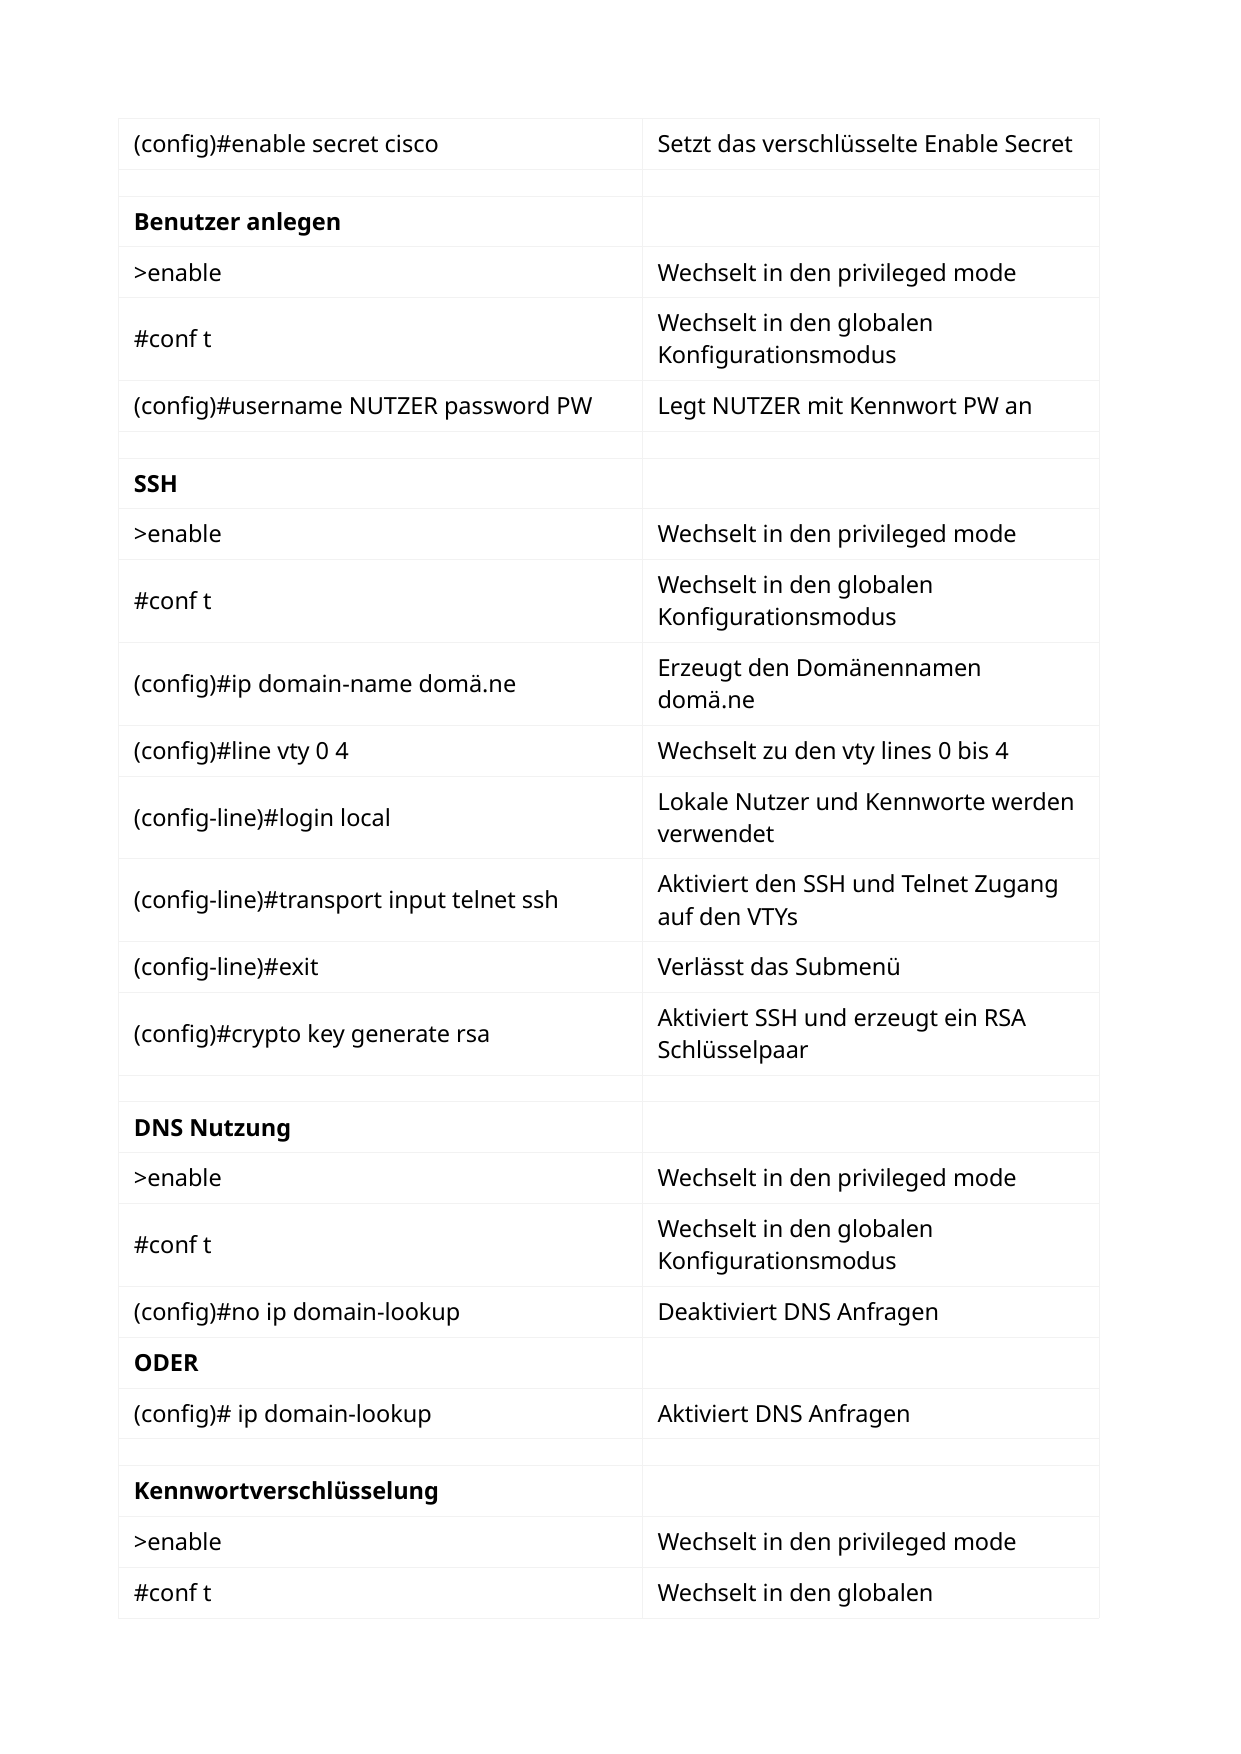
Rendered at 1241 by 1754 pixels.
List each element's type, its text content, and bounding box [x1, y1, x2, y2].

table_cell Aktiviert SSH und erzeugt ein RSA Schlüsselpaar [643, 993, 1099, 1075]
table_cell SSH [119, 459, 642, 508]
table_cell Wechselt in den privileged mode [643, 1517, 1099, 1567]
table_cell (config)#ip domain-name domä.ne [119, 643, 642, 725]
table_cell #conf t [119, 1204, 642, 1286]
table_cell (config-line)#exit [119, 942, 642, 992]
table_cell [643, 1439, 1099, 1465]
table_cell >enable [119, 247, 642, 297]
table_cell Erzeugt den Domänennamen domä.ne [643, 643, 1099, 725]
table_cell (config-line)#transport input telnet ssh [119, 859, 642, 941]
table_cell (config)#line vty 0 4 [119, 726, 642, 776]
table_cell >enable [119, 1153, 642, 1203]
table_cell Wechselt in den privileged mode [643, 509, 1099, 559]
table_cell Lokale Nutzer und Kennworte werden verwendet [643, 777, 1099, 858]
table_cell Legt NUTZER mit Kennwort PW an [643, 381, 1099, 431]
table_cell [643, 432, 1099, 457]
table_cell DNS Nutzung [119, 1102, 642, 1152]
table_cell ODER [119, 1338, 642, 1387]
table_cell [119, 1439, 642, 1465]
table_cell Setzt das verschlüsselte Enable Secret [643, 119, 1099, 169]
table_cell Wechselt in den globalen Konfigurationsmodus [643, 298, 1099, 380]
table_cell Aktiviert DNS Anfragen [643, 1389, 1099, 1438]
table_cell [643, 459, 1099, 508]
table_cell #conf t [119, 560, 642, 642]
table_cell [643, 1102, 1099, 1152]
table_cell Wechselt in den privileged mode [643, 247, 1099, 297]
table_cell Kennwortverschlüsselung [119, 1466, 642, 1516]
table_cell (config)#enable secret cisco [119, 119, 642, 169]
table_cell >enable [119, 509, 642, 559]
table_cell Deaktiviert DNS Anfragen [643, 1287, 1099, 1337]
table_cell Wechselt zu den vty lines 0 bis 4 [643, 726, 1099, 776]
table_cell (config)#username NUTZER password PW [119, 381, 642, 431]
table_cell [119, 1076, 642, 1101]
table_cell Verlässt das Submenü [643, 942, 1099, 992]
table_cell #conf t [119, 1568, 642, 1617]
table_cell Wechselt in den privileged mode [643, 1153, 1099, 1203]
table_cell Wechselt in den globalen [643, 1568, 1099, 1617]
table_cell Wechselt in den globalen Konfigurationsmodus [643, 1204, 1099, 1286]
table_cell Wechselt in den globalen Konfigurationsmodus [643, 560, 1099, 642]
table_cell [643, 1466, 1099, 1516]
table_cell [643, 1338, 1099, 1387]
table_cell (config-line)#login local [119, 777, 642, 858]
table_cell [119, 432, 642, 457]
table_cell Benutzer anlegen [119, 197, 642, 246]
table_cell (config)#crypto key generate rsa [119, 993, 642, 1075]
table_cell #conf t [119, 298, 642, 380]
table_cell Aktiviert den SSH und Telnet Zugang auf den VTYs [643, 859, 1099, 941]
table_cell [643, 197, 1099, 246]
table_cell >enable [119, 1517, 642, 1567]
table_cell (config)# ip domain-lookup [119, 1389, 642, 1438]
table_cell [643, 170, 1099, 196]
table_cell [119, 170, 642, 196]
table_cell [643, 1076, 1099, 1101]
table_cell (config)#no ip domain-lookup [119, 1287, 642, 1337]
